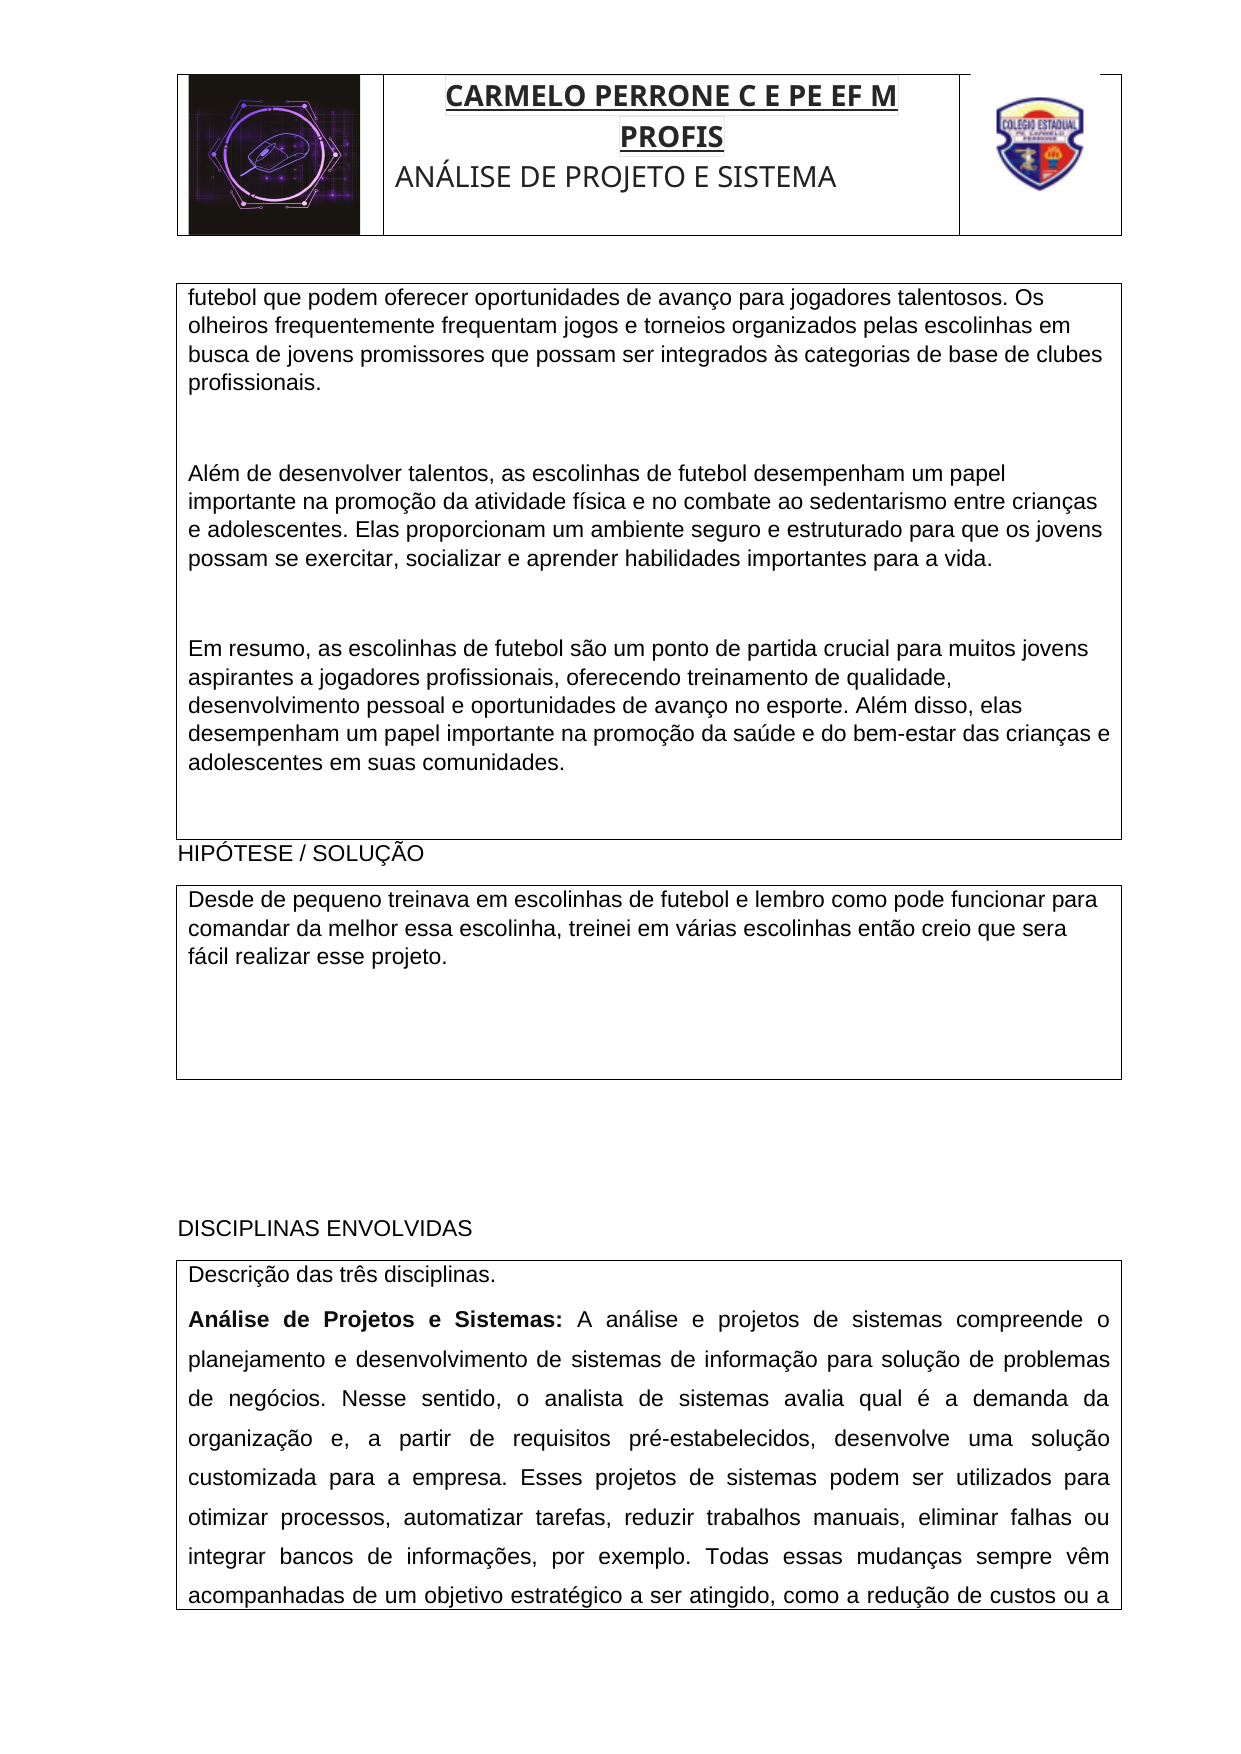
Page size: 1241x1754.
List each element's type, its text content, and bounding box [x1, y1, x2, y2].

table_header Descrição das três disciplinas. Análise de Projetos e Sistemas: A análise e projetos de sistemas compreende o planejamento e desenvolvimento de sistemas de informação para solução de problemas de negócios. Nesse sentido, o analista de sistemas avalia qual é a demanda da organização e, a partir de requisitos pré-estabelecidos, desenvolve uma solução customizada para a empresa. Esses projetos de sistemas podem ser utilizados para otimizar processos, automatizar tarefas, reduzir trabalhos manuais, eliminar falhas ou integrar bancos de informações, por exemplo. Todas essas mudanças sempre vêm acompanhadas de um objetivo estratégico a ser atingido, como a redução de custos ou a [177, 1261, 1121, 1609]
picture [970, 74, 1101, 199]
table_header Desde de pequeno treinava em escolinhas de futebol e lembro como pode funcionar para comandar da melhor essa escolinha, treinei em várias escolinhas então creio que sera fácil realizar esse projeto. [177, 886, 1121, 1078]
table_header futebol que podem oferecer oportunidades de avanço para jogadores talentosos. Os olheiros frequentemente frequentam jogos e torneios organizados pelas escolinhas em busca de jovens promissores que possam ser integrados às categorias de base de clubes profissionais. Além de desenvolver talentos, as escolinhas de futebol desempenham um papel importante na promoção da atividade física e no combate ao sedentarismo entre crianças e adolescentes. Elas proporcionam um ambiente seguro e estruturado para que os jovens possam se exercitar, socializar e aprender habilidades importantes para a vida. Em resumo, as escolinhas de futebol são um ponto de partida crucial para muitos jovens aspirantes a jogadores profissionais, oferecendo treinamento de qualidade, desenvolvimento pessoal e oportunidades de avanço no esporte. Além disso, elas desempenham um papel importante na promoção da saúde e do bem-estar das crianças e adolescentes em suas comunidades. [177, 284, 1121, 839]
text DISCIPLINAS ENVOLVIDAS [177, 1215, 1004, 1241]
picture [188, 74, 361, 235]
text HIPÓTESE / SOLUÇÃO [177, 840, 1122, 866]
